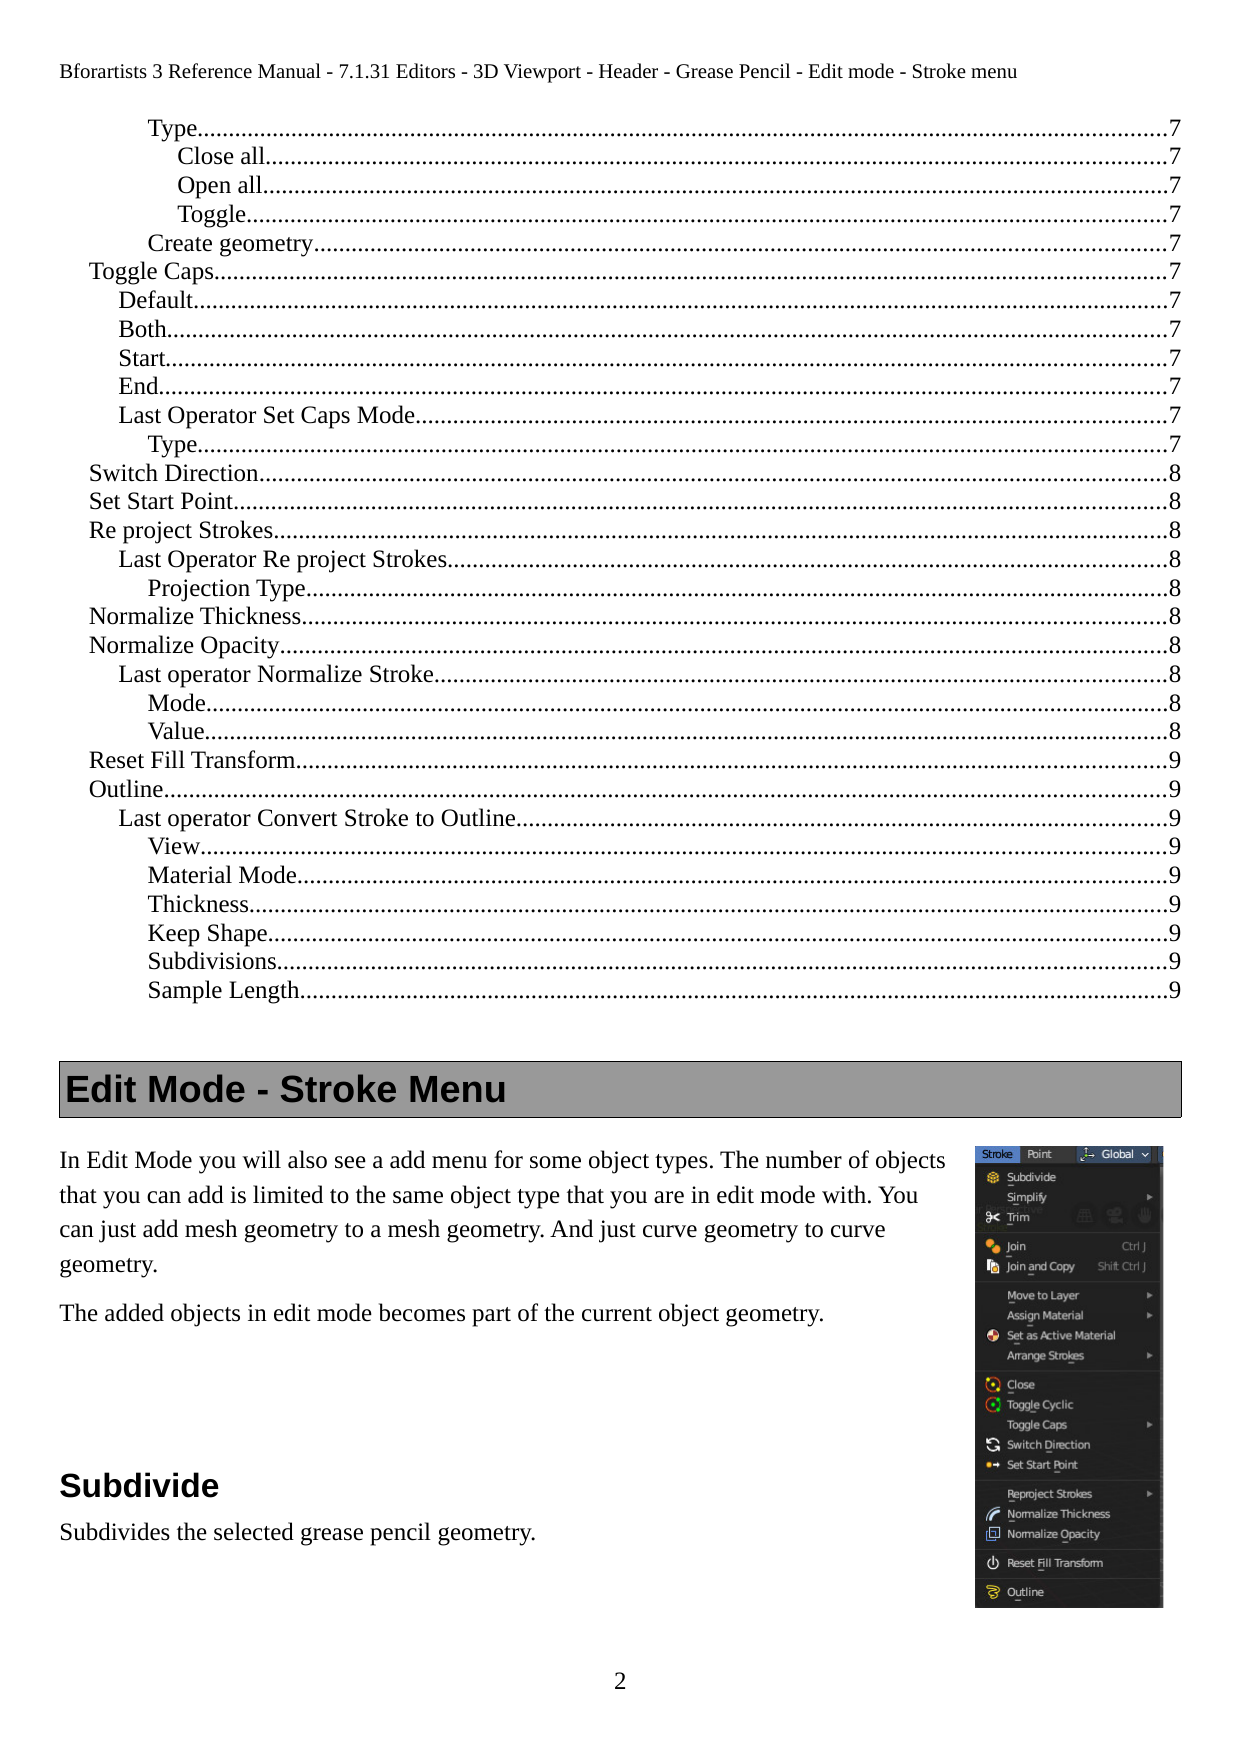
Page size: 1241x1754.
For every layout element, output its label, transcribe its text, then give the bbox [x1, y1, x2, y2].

text Mode 8 [147, 688, 1181, 716]
text Switch Direction 8 [88, 458, 1181, 486]
text Type 7 [147, 113, 1181, 141]
text Outline 9 [88, 774, 1181, 803]
text Keep Shape 9 [147, 918, 1181, 946]
text Default 7 [118, 285, 1181, 314]
text Sample Length 9 [147, 975, 1181, 1004]
text Subdivisions 9 [147, 946, 1181, 975]
text Reset Fill Transform 9 [88, 745, 1181, 774]
text Both 7 [118, 314, 1181, 343]
text Re project Strokes 8 [88, 515, 1181, 544]
text Toggle 7 [177, 199, 1181, 228]
subtitle [1164, 1466, 1181, 1504]
text In Edit Mode you will also see a add menu for some object types. The number of objects that you can add is limited to the same object type that you are in edit mode with. You can just add mesh geometry to a mesh geometry. And just curve geometry to curve geometry. [59, 1145, 1181, 1278]
text Subdivides the selected grease pencil geometry. [59, 1517, 975, 1546]
text Material Mode 9 [147, 860, 1181, 889]
text Start 7 [118, 343, 1181, 371]
text Last operator Normalize Stroke 8 [118, 659, 1181, 688]
text The added objects in edit mode becomes part of the current object geometry. [59, 1298, 975, 1327]
text Open all 7 [177, 170, 1181, 199]
text Set Start Point 8 [88, 486, 1181, 515]
text Normalize Thickness 8 [88, 601, 1181, 630]
picture [975, 1146, 1164, 1608]
table_header Edit Mode - Stroke Menu [60, 1062, 1181, 1117]
text Thickness 9 [147, 889, 1181, 918]
text Last Operator Re project Strokes 8 [118, 544, 1181, 573]
text Toggle Caps 7 [88, 256, 1181, 285]
text Last Operator Set Caps Mode 7 [118, 400, 1181, 429]
text Type 7 [147, 429, 1181, 458]
text Projection Type 8 [147, 573, 1181, 601]
text Value 8 [147, 716, 1181, 745]
text View 9 [147, 831, 1181, 860]
text Close all 7 [177, 141, 1181, 170]
subtitle Subdivide [59, 1466, 975, 1504]
text Create geometry 7 [147, 228, 1181, 256]
text End 7 [118, 371, 1181, 400]
text Normalize Opacity 8 [88, 630, 1181, 659]
text Last operator Convert Stroke to Outline 9 [118, 803, 1181, 831]
